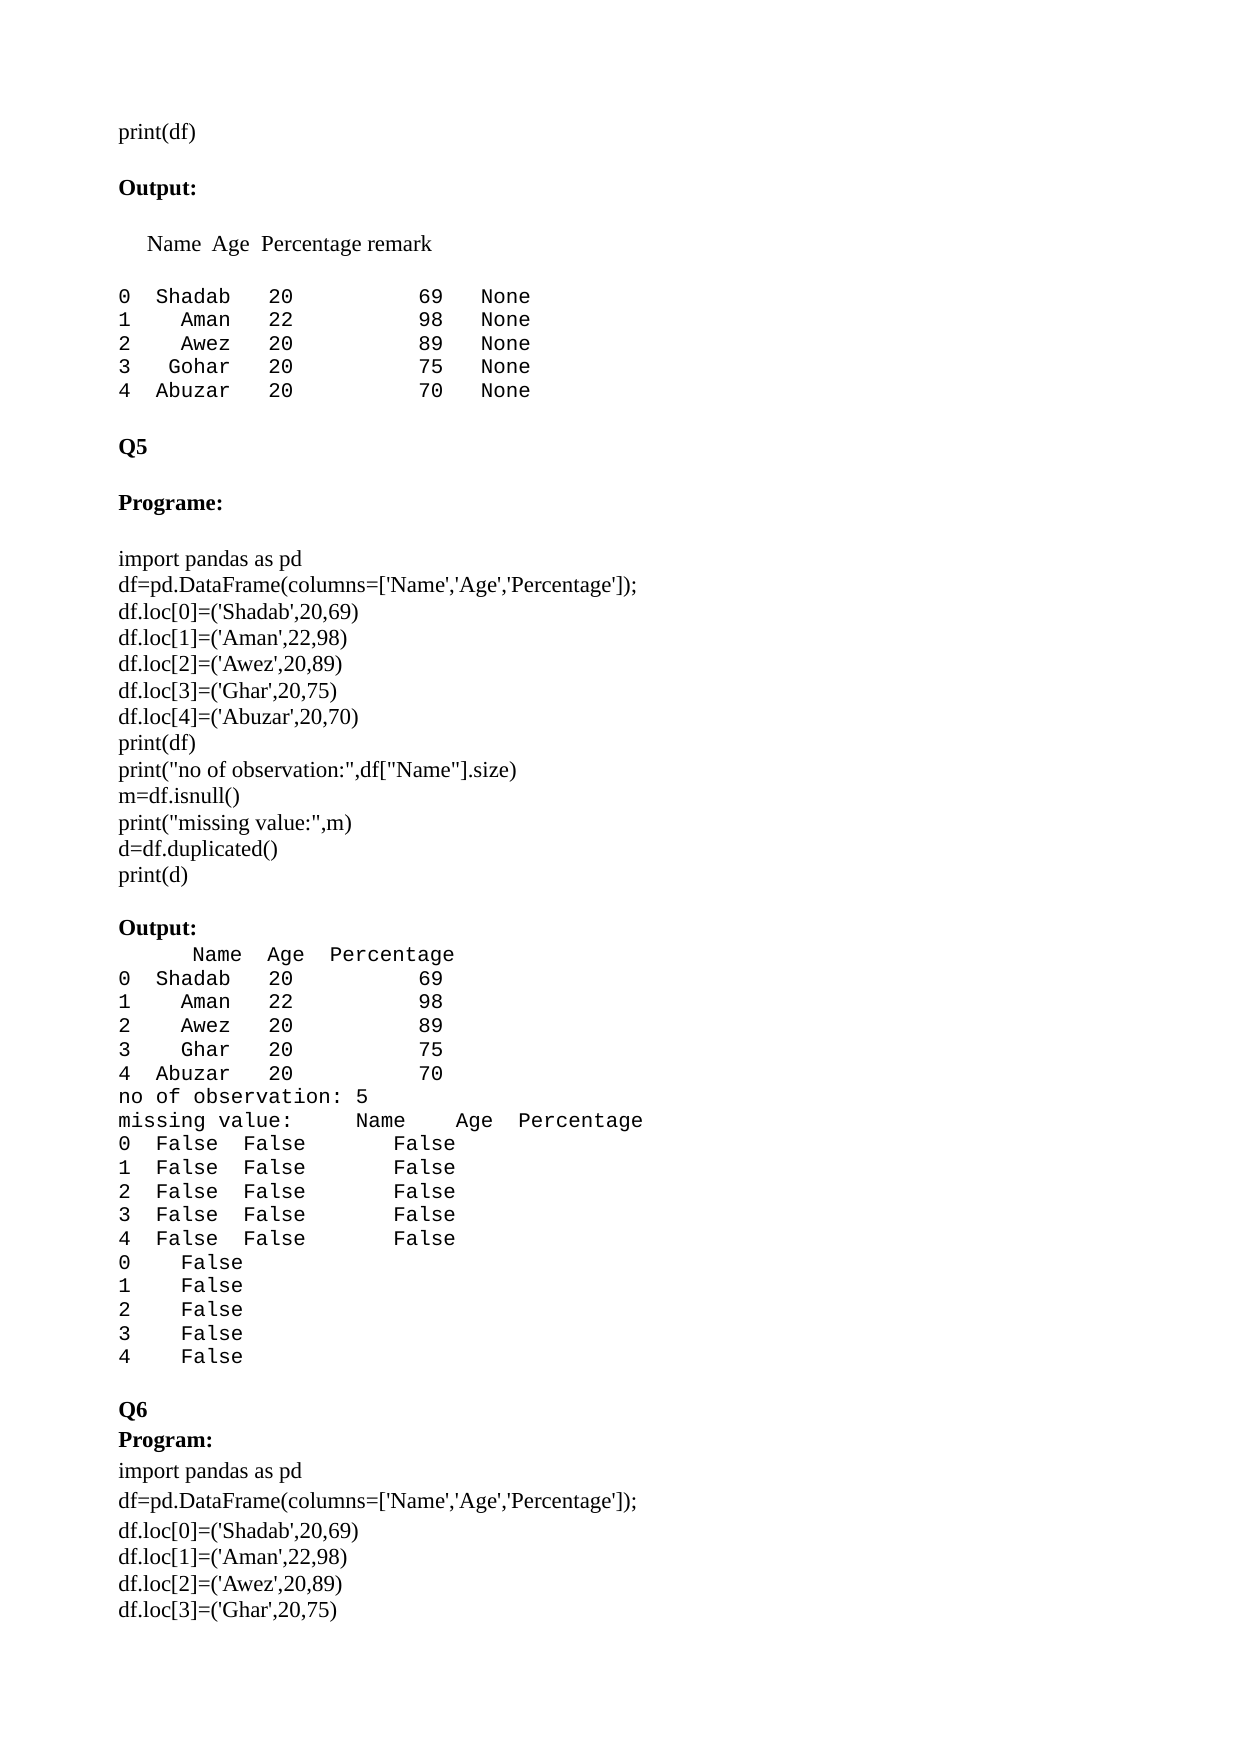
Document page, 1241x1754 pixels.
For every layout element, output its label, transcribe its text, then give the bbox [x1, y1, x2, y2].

text missing value: Name Age Percentage [118, 1110, 1122, 1133]
text df.loc[2]=('Awez',20,89) [118, 1570, 1122, 1596]
text import pandas as pd [118, 1457, 1122, 1483]
text 1 False [118, 1275, 1122, 1299]
text 4 Abuzar 20 70 None [118, 380, 1122, 404]
text 3 False False False [118, 1204, 1122, 1228]
text 1 False False False [118, 1157, 1122, 1181]
text df.loc[3]=('Ghar',20,75) [118, 1596, 1122, 1622]
text Programe: [118, 489, 1122, 516]
text 0 False [118, 1252, 1122, 1275]
text Output: [118, 914, 1122, 940]
text m=df.isnull() [118, 782, 1122, 808]
text Name Age Percentage [118, 940, 1122, 968]
text df.loc[2]=('Awez',20,89) [118, 650, 1122, 677]
text print(df) [118, 118, 1122, 144]
text Q6 [118, 1396, 1122, 1423]
text 0 False False False [118, 1133, 1122, 1157]
text print(df) [118, 729, 1122, 756]
text Program: [118, 1426, 1122, 1453]
text 2 Awez 20 89 [118, 1015, 1122, 1039]
text Output: [118, 174, 1122, 200]
text 3 Ghar 20 75 [118, 1039, 1122, 1062]
text 3 Gohar 20 75 None [118, 357, 1122, 380]
text Name Age Percentage remark [118, 230, 1122, 256]
text 4 False False False [118, 1228, 1122, 1252]
text 1 Aman 22 98 [118, 992, 1122, 1015]
text df=pd.DataFrame(columns=['Name','Age','Percentage']); [118, 1487, 1122, 1513]
text 0 Shadab 20 69 None [118, 286, 1122, 309]
text import pandas as pd [118, 545, 1122, 571]
text df.loc[0]=('Shadab',20,69) [118, 1517, 1122, 1543]
text 1 Aman 22 98 None [118, 309, 1122, 333]
text print("missing value:",m) [118, 808, 1122, 835]
text Q5 [118, 433, 1122, 460]
text no of observation: 5 [118, 1086, 1122, 1110]
text df.loc[0]=('Shadab',20,69) [118, 598, 1122, 624]
text print(d) [118, 861, 1122, 888]
text 4 False [118, 1346, 1122, 1370]
text d=df.duplicated() [118, 835, 1122, 861]
text 2 False False False [118, 1181, 1122, 1204]
text 3 False [118, 1323, 1122, 1346]
text 2 Awez 20 89 None [118, 333, 1122, 357]
text 4 Abuzar 20 70 [118, 1062, 1122, 1086]
text df=pd.DataFrame(columns=['Name','Age','Percentage']); [118, 571, 1122, 598]
text print("no of observation:",df["Name"].size) [118, 756, 1122, 782]
text 2 False [118, 1299, 1122, 1323]
text df.loc[1]=('Aman',22,98) [118, 1543, 1122, 1570]
text df.loc[1]=('Aman',22,98) [118, 624, 1122, 650]
text 0 Shadab 20 69 [118, 968, 1122, 992]
text df.loc[4]=('Abuzar',20,70) [118, 703, 1122, 729]
text df.loc[3]=('Ghar',20,75) [118, 677, 1122, 703]
